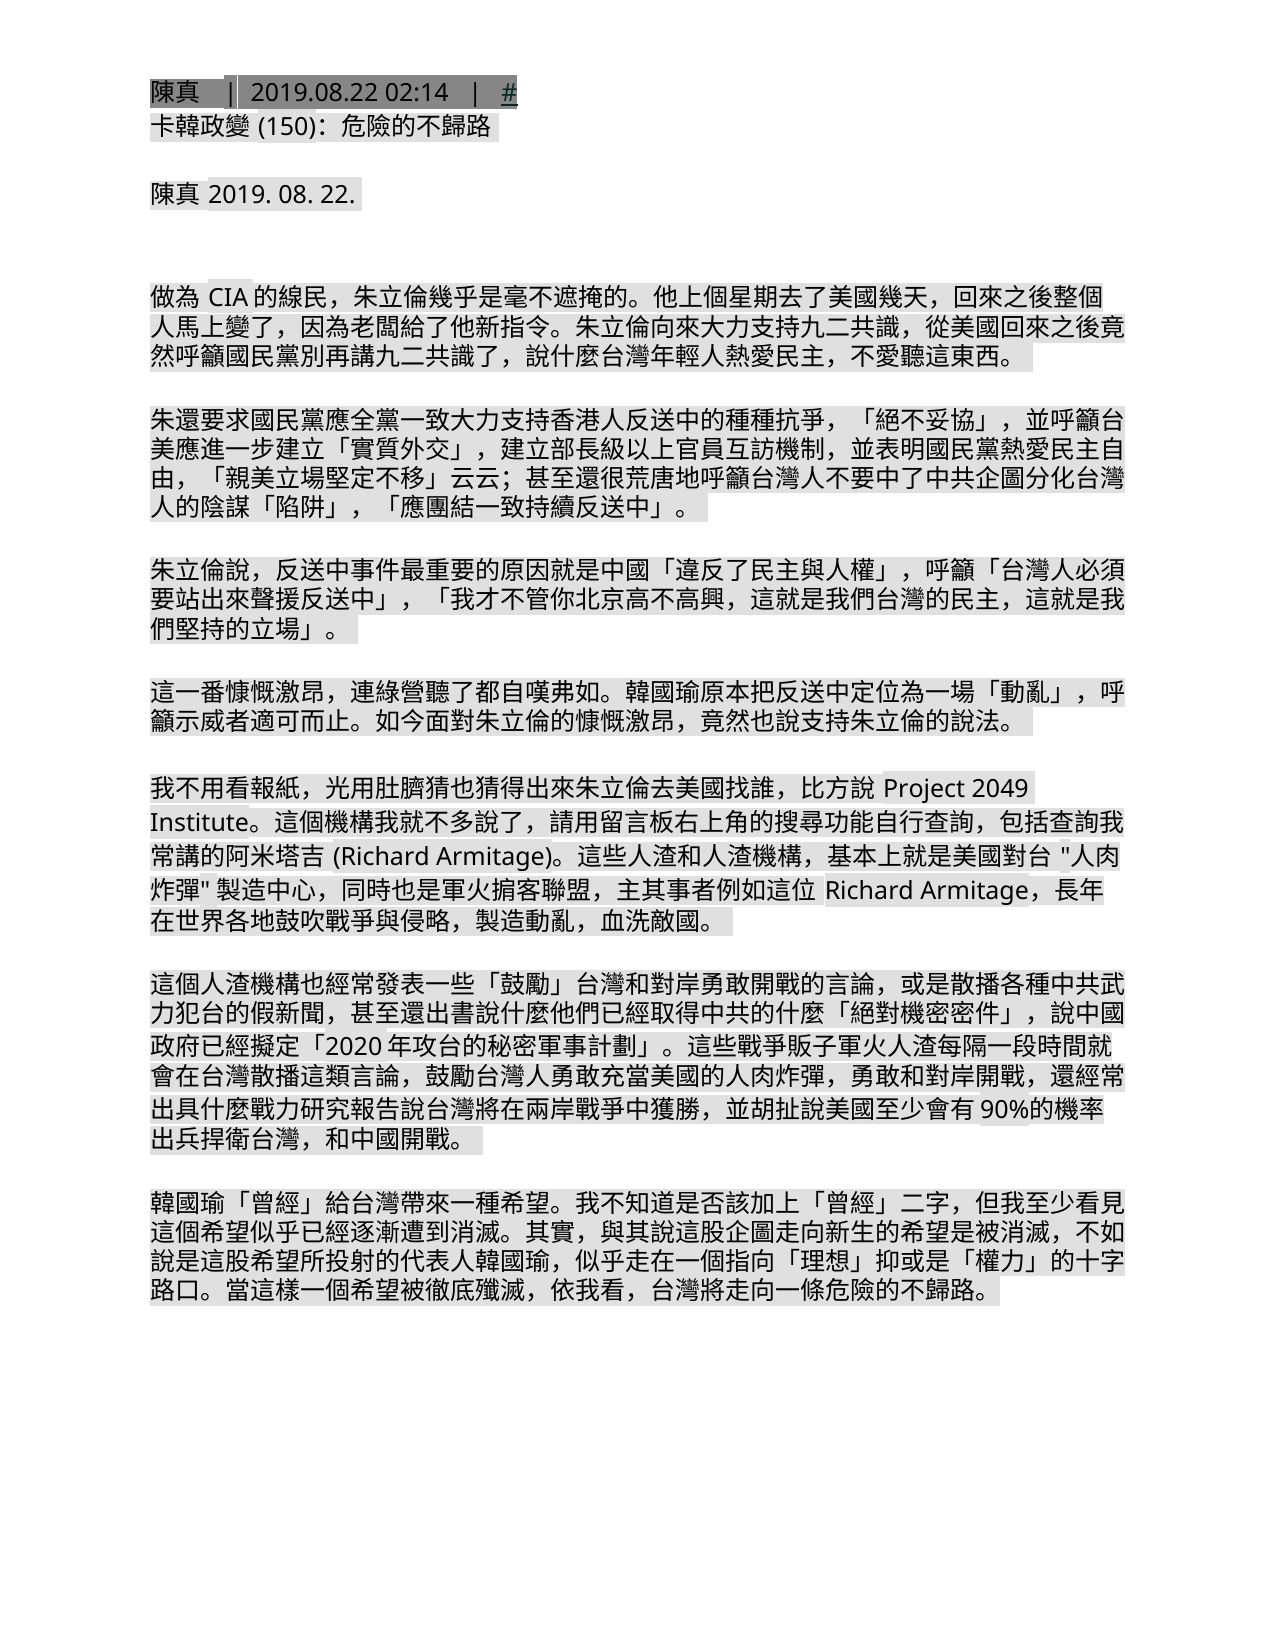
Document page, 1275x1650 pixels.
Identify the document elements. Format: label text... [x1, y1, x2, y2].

text 陳真 | 2019.08.22 02:14 | # [150, 75, 1125, 109]
text 卡韓政變 (150)：危險的不歸路 陳真 2019. 08. 22. 做為 CIA的線民，朱立倫幾乎是毫不遮掩的。他上個星期去了美國幾天，回來之後整個人馬上變了，因為老闆給了他新指令。朱立倫向來大力支持九二共識，從美國回來之後竟然呼籲國民黨別再講九二共識了，說什麼台灣年輕人熱愛民主，不愛聽這東西。 朱還要求國民黨應全黨一致大力支持香港人反送中的種種抗爭，「絕不妥協」，並呼籲台美應進一步建立「實質外交」，建立部長級以上官員互訪機制，並表明國民黨熱愛民主自由，「親美立場堅定不移」云云；甚至還很荒唐地呼籲台灣人不要中了中共企圖分化台灣人的陰謀「陷阱」，「應團結一致持續反送中」。 朱立倫說，反送中事件最重要的原因就是中國「違反了民主與人權」，呼籲「台灣人必須要站出來聲援反送中」，「我才不管你北京高不高興，這就是我們台灣的民主，這就是我們堅持的立場」。 這一番慷慨激昂，連綠營聽了都自嘆弗如。韓國瑜原本把反送中定位為一場「動亂」，呼籲示威者適可而止。如今面對朱立倫的慷慨激昂，竟然也說支持朱立倫的說法。 我不用看報紙，光用肚臍猜也猜得出來朱立倫去美國找誰，比方說 Project 2049 Institute。這個機構我就不多說了，請用留言板右上角的搜尋功能自行查詢，包括查詢我常講的阿米塔吉 (Richard Armitage)。這些人渣和人渣機構，基本上就是美國對台 "人肉炸彈" 製造中心，同時也是軍火掮客聯盟，主其事者例如這位 Richard Armitage，長年在世界各地鼓吹戰爭與侵略，製造動亂，血洗敵國。 這個人渣機構也經常發表一些「鼓勵」台灣和對岸勇敢開戰的言論，或是散播各種中共武力犯台的假新聞，甚至還出書說什麼他們已經取得中共的什麼「絕對機密密件」，說中國政府已經擬定「2020年攻台的秘密軍事計劃」。這些戰爭販子軍火人渣每隔一段時間就會在台灣散播這類言論，鼓勵台灣人勇敢充當美國的人肉炸彈，勇敢和對岸開戰，還經常出具什麼戰力研究報告說台灣將在兩岸戰爭中獲勝，並胡扯說美國至少會有90%的機率出兵捍衛台灣，和中國開戰。 韓國瑜「曾經」給台灣帶來一種希望。我不知道是否該加上「曾經」二字，但我至少看見這個希望似乎已經逐漸遭到消滅。其實，與其說這股企圖走向新生的希望是被消滅，不如說是這股希望所投射的代表人韓國瑜，似乎走在一個指向「理想」抑或是「權力」的十字路口。當這樣一個希望被徹底殲滅，依我看，台灣將走向一條危險的不歸路。 [150, 109, 1125, 1306]
